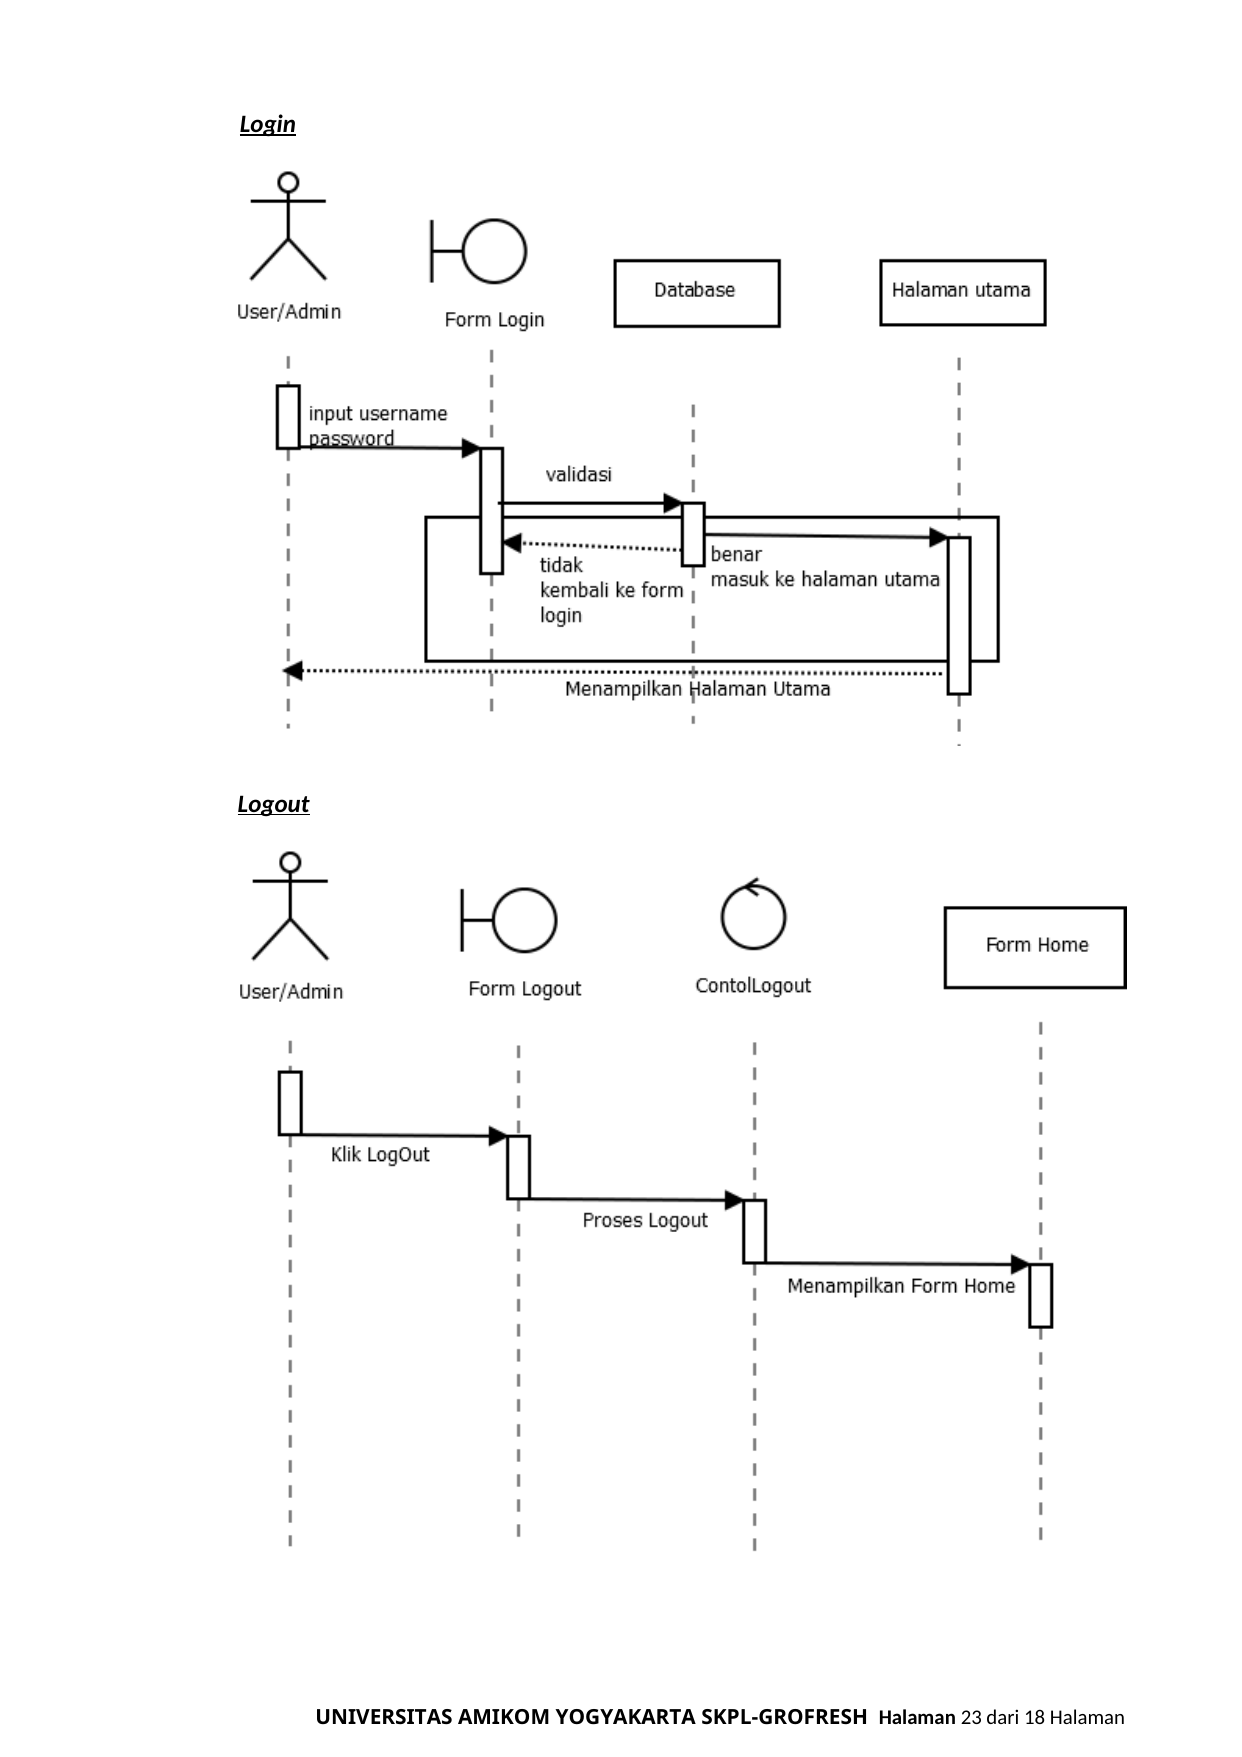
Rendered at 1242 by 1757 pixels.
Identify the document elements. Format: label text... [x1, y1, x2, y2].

text Logout [164, 788, 1125, 818]
picture [237, 154, 1047, 746]
picture [239, 833, 1127, 1559]
text Login [239, 108, 1125, 139]
